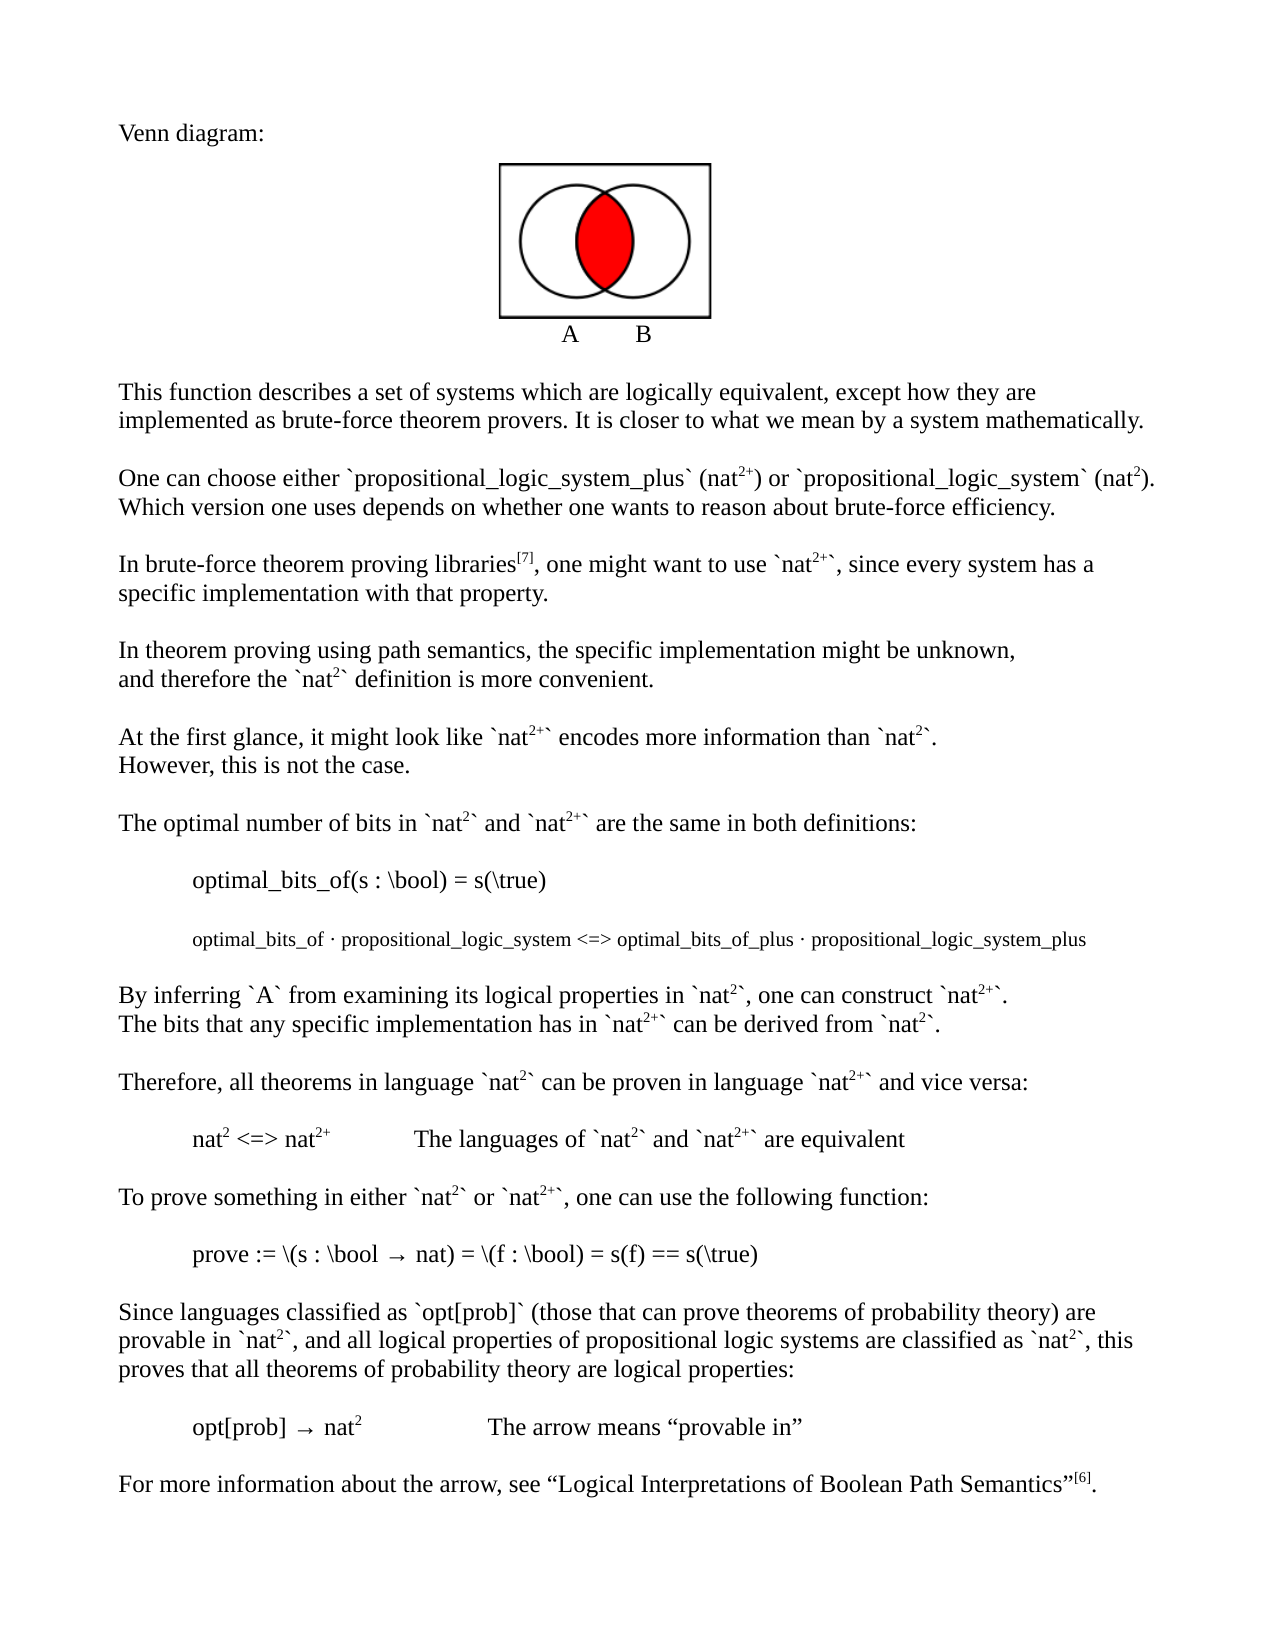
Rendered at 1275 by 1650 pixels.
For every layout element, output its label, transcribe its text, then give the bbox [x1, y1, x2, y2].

text In brute-force theorem proving libraries[7], one might want to use `nat2+`, since every system has a specific implementation with that property. [118, 549, 1157, 607]
text In theorem proving using path semantics, the specific implementation might be unknown, and therefore the `nat2` definition is more convenient. [118, 636, 1157, 693]
text Venn diagram: [118, 118, 1157, 147]
text However, this is not the case. [118, 751, 1157, 779]
text prove := \(s : \bool → nat) = \(f : \bool) = s(f) == s(\true) [118, 1239, 1157, 1268]
text By inferring `A` from examining its logical properties in `nat2`, one can construct `nat2+`. [118, 981, 1157, 1009]
text At the first glance, it might look like `nat2+` encodes more information than `nat2`. [118, 722, 1157, 751]
text optimal_bits_of(s : \bool) = s(\true) [118, 866, 1157, 894]
text This function describes a set of systems which are logically equivalent, except how they are implemented as brute-force theorem provers. It is closer to what we mean by a system mathematically. [118, 377, 1157, 434]
text Therefore, all theorems in language `nat2` can be proven in language `nat2+` and vice versa: [118, 1067, 1157, 1096]
text A B [118, 319, 1157, 348]
picture [498, 163, 712, 319]
text To prove something in either `nat2` or `nat2+`, one can use the following function: [118, 1182, 1157, 1211]
text optimal_bits_of · propositional_logic_system <=> optimal_bits_of_plus · propositional_logic_system_plus [118, 923, 1157, 952]
text For more information about the arrow, see “Logical Interpretations of Boolean Path Semantics”[6]. [118, 1469, 1157, 1498]
text opt[prob] → nat2 The arrow means “provable in” [118, 1412, 1157, 1441]
text Since languages classified as `opt[prob]` (those that can prove theorems of probability theory) are provable in `nat2`, and all logical properties of propositional logic systems are classified as `nat2`, this proves that all theorems of probability theory are logical properties: [118, 1297, 1157, 1383]
text The optimal number of bits in `nat2` and `nat2+` are the same in both definitions: [118, 808, 1157, 837]
text nat2 <=> nat2+ The languages of `nat2` and `nat2+` are equivalent [118, 1124, 1157, 1153]
text Which version one uses depends on whether one wants to reason about brute-force efficiency. [118, 492, 1157, 549]
text The bits that any specific implementation has in `nat2+` can be derived from `nat2`. [118, 1009, 1157, 1038]
text One can choose either `propositional_logic_system_plus` (nat2+) or `propositional_logic_system` (nat2). [118, 463, 1157, 492]
